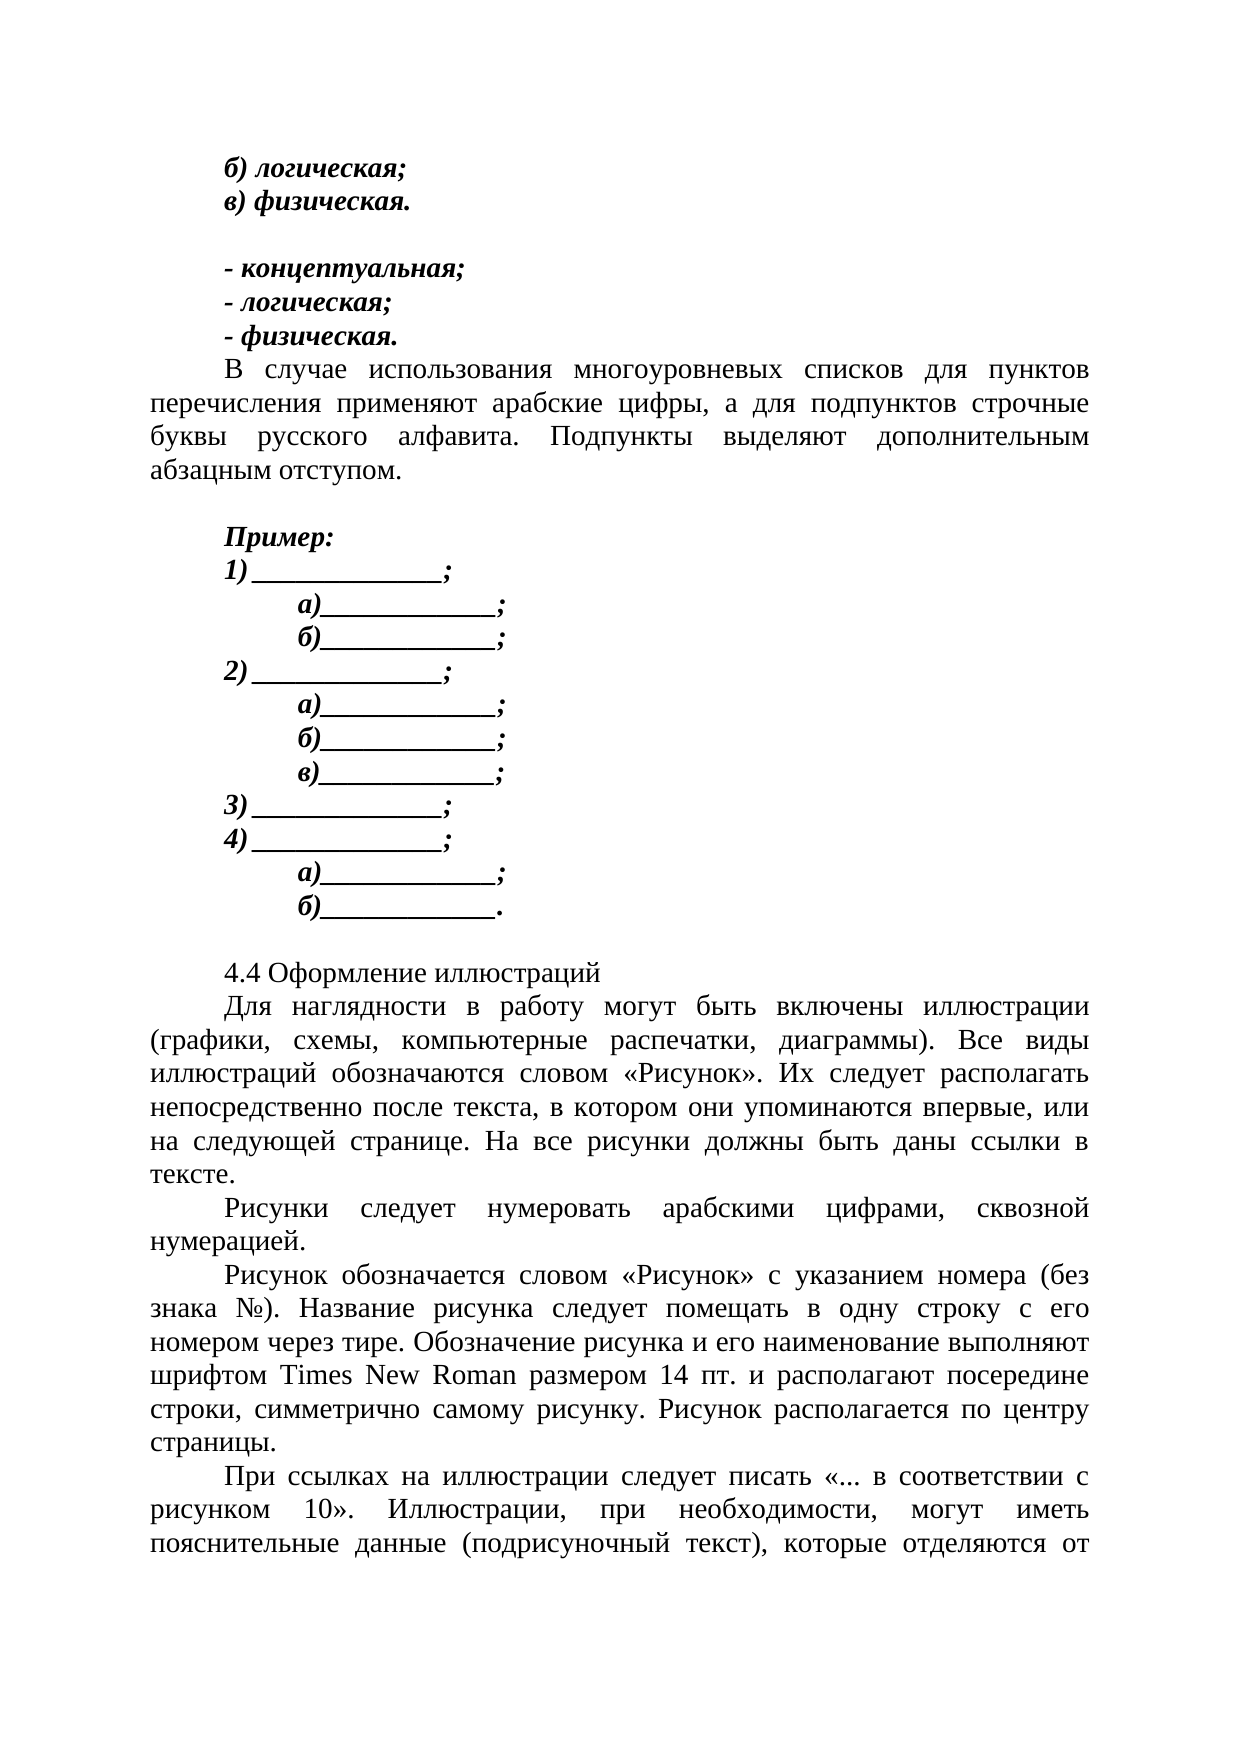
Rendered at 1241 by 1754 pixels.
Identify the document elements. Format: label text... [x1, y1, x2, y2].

text Рисунок обозначается словом «Рисунок» с указанием номера (без знака №). Название рисунка следует помещать в одну строку с его номером через тире. Обозначение рисунка и его наименование выполняют шрифтом Times New Roman размером 14 пт. и располагают посередине строки, симметрично самому рисунку. Рисунок располагается по центру страницы. [150, 1257, 1090, 1458]
list _____________; [150, 821, 1090, 854]
text Пример: [150, 519, 1090, 552]
subtitle 4.4 Оформление иллюстраций [150, 955, 1090, 988]
text В случае использования многоуровневых списков для пунктов перечисления применяют арабские цифры, а для подпунктов строчные буквы русского алфавита. Подпункты выделяют дополнительным абзацным отступом. [150, 351, 1090, 485]
list б)____________; [224, 720, 1090, 754]
text в) физическая. [150, 183, 1090, 217]
list а)____________; [224, 687, 1090, 720]
text - логическая; [150, 284, 1090, 318]
text Рисунки следует нумеровать арабскими цифрами, сквозной нумерацией. [150, 1190, 1090, 1257]
list б)____________. [224, 888, 1090, 921]
text б) логическая; [150, 150, 1090, 183]
list а)____________; [224, 586, 1090, 619]
text Для наглядности в работу могут быть включены иллюстрации (графики, схемы, компьютерные распечатки, диаграммы). Все виды иллюстраций обозначаются словом «Рисунок». Их следует располагать непосредственно после текста, в котором они упоминаются впервые, или на следующей странице. На все рисунки должны быть даны ссылки в тексте. [150, 988, 1090, 1190]
list _____________; [150, 552, 1090, 586]
text - концептуальная; [150, 251, 1090, 284]
list _____________; [150, 653, 1090, 687]
text При ссылках на иллюстрации следует писать «... в соответствии с рисунком 10». Иллюстрации, при необходимости, могут иметь пояснительные данные (подрисуночный текст), которые отделяются от [150, 1458, 1090, 1559]
list б)____________; [224, 619, 1090, 653]
list а)____________; [224, 854, 1090, 888]
list в)____________; [224, 754, 1090, 787]
list _____________; [150, 787, 1090, 821]
text - физическая. [150, 318, 1090, 351]
